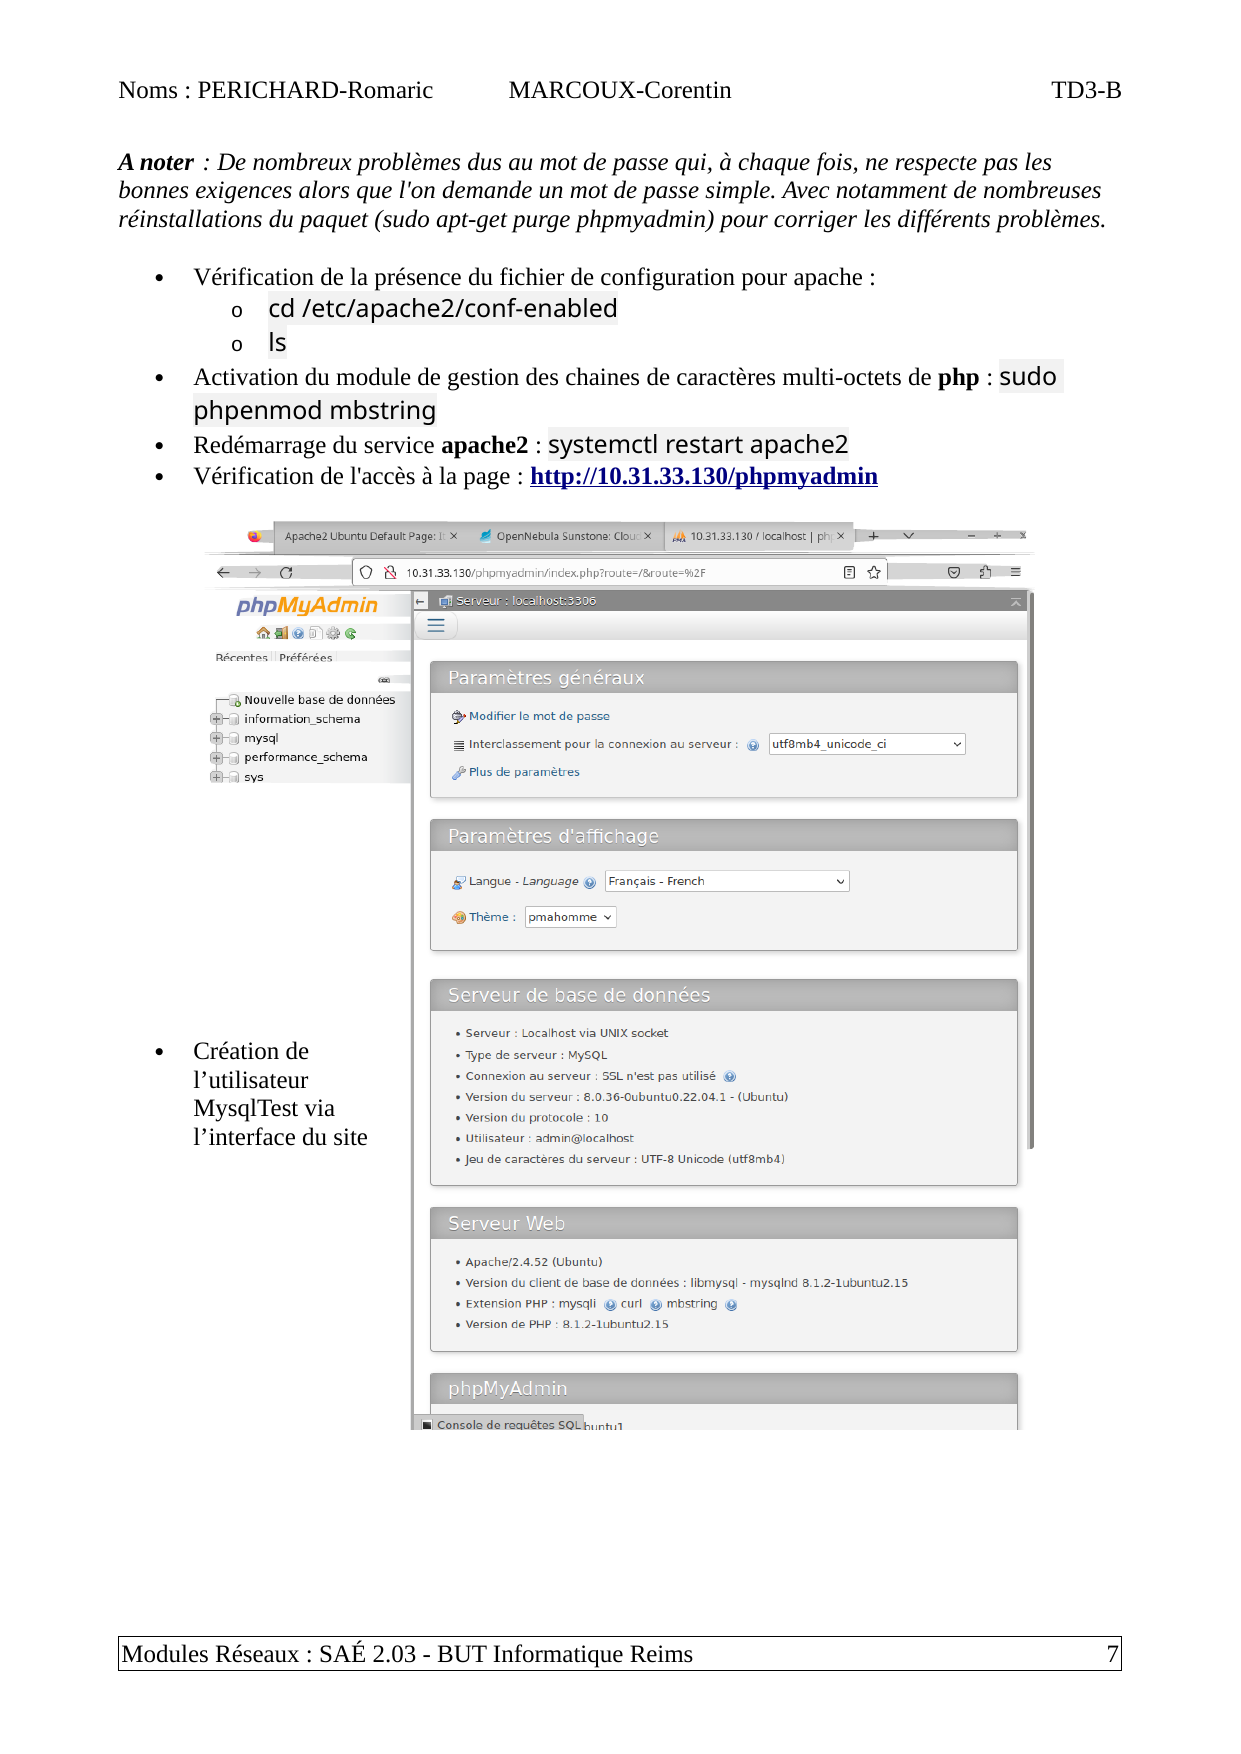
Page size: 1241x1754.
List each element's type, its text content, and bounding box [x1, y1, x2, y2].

list Redémarrage du service apache2 : systemctl restart apache2 [156, 427, 1122, 461]
list Création de l’utilisateur MysqlTest via l’interface du site [156, 1036, 410, 1151]
list cd /etc/apache2/conf-enabled [231, 291, 1122, 325]
list Vérification de la présence du fichier de configuration pour apache : [156, 262, 1122, 291]
list [1027, 1036, 1122, 1151]
list ls [231, 325, 1122, 359]
list Activation du module de gestion des chaines de caractères multi-octets de php : sudo phpenmod mbstring [156, 359, 1122, 427]
text A noter : De nombreux problèmes dus au mot de passe qui, à chaque fois, ne respecte pas les bonnes exigences alors que l'on demande un mot de passe simple. Avec notamment de nombreuses réinstallations du paquet (sudo apt-get purge phpmyadmin) pour corriger les différents problèmes. [118, 147, 1122, 233]
list Vérification de l'accès à la page : http://10.31.33.130/phpmyadmin [156, 461, 1122, 490]
